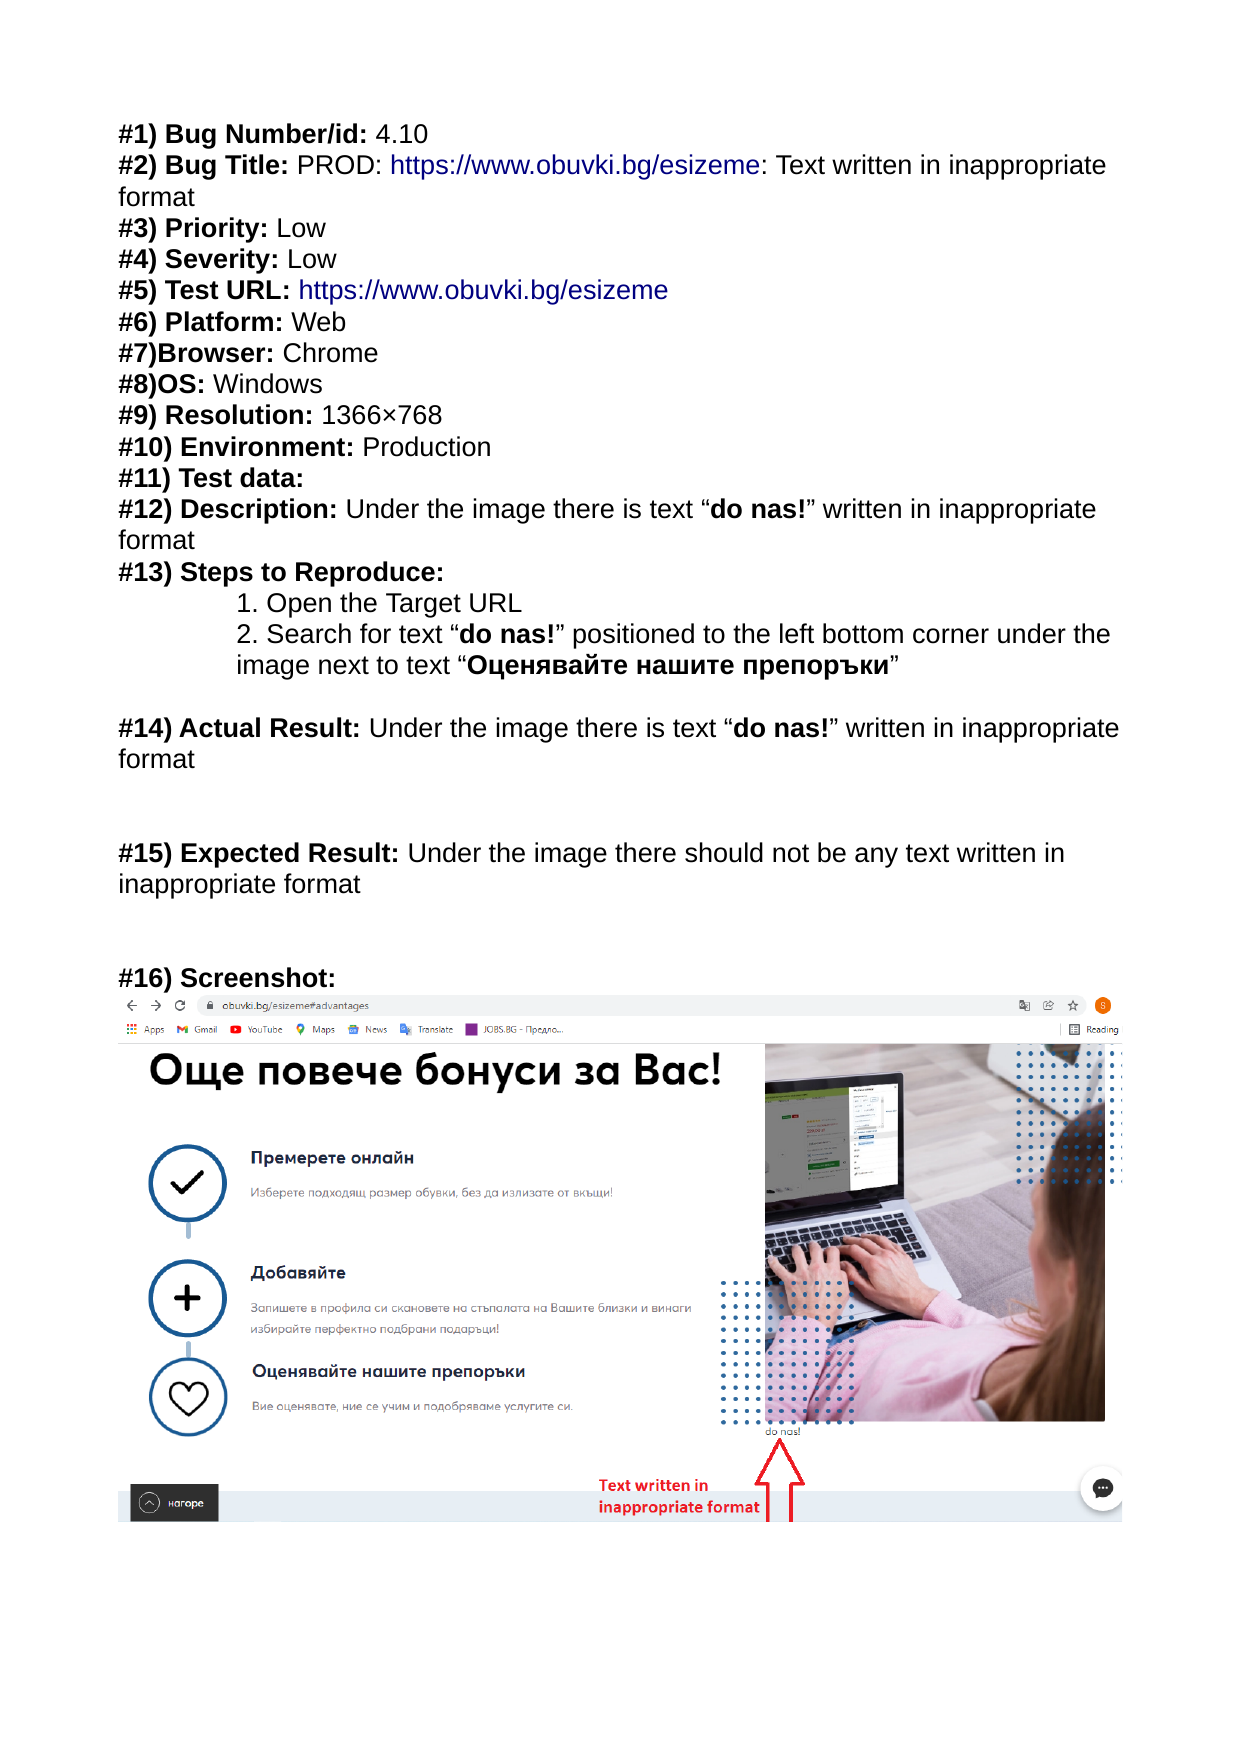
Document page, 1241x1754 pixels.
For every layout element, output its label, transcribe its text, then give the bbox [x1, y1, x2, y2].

text #10) Environment: Production [118, 431, 1122, 462]
text #12) Description: Under the image there is text “do nas!” written in inappropriate format [118, 493, 1122, 556]
picture [118, 993, 1123, 1522]
text #8)OS: Windows [118, 368, 1122, 399]
text #15) Expected Result: Under the image there should not be any text written in inappropriate format [118, 837, 1122, 899]
text 1. Open the Target URL [118, 587, 1122, 618]
text #2) Bug Title: PROD: https://www.obuvki.bg/esizeme: Text written in inappropriate format [118, 149, 1122, 212]
text #6) Platform: Web [118, 306, 1122, 337]
text #1) Bug Number/id: 4.10 [118, 118, 1122, 149]
text #5) Test URL: https://www.obuvki.bg/esizeme [118, 274, 1122, 306]
text #7)Browser: Chrome [118, 337, 1122, 368]
text #4) Severity: Low [118, 243, 1122, 274]
text #13) Steps to Reproduce: [118, 556, 1122, 587]
text #9) Resolution: 1366×768 [118, 399, 1122, 431]
text #11) Test data: [118, 462, 1122, 493]
text #14) Actual Result: Under the image there is text “do nas!” written in inappropriate format [118, 712, 1122, 774]
text 2. Search for text “do nas!” positioned to the left bottom corner under the image next to text “Оценявайте нашите препоръки” [118, 618, 1122, 681]
text #16) Screenshot: [118, 962, 1122, 993]
text #3) Priority: Low [118, 212, 1122, 243]
